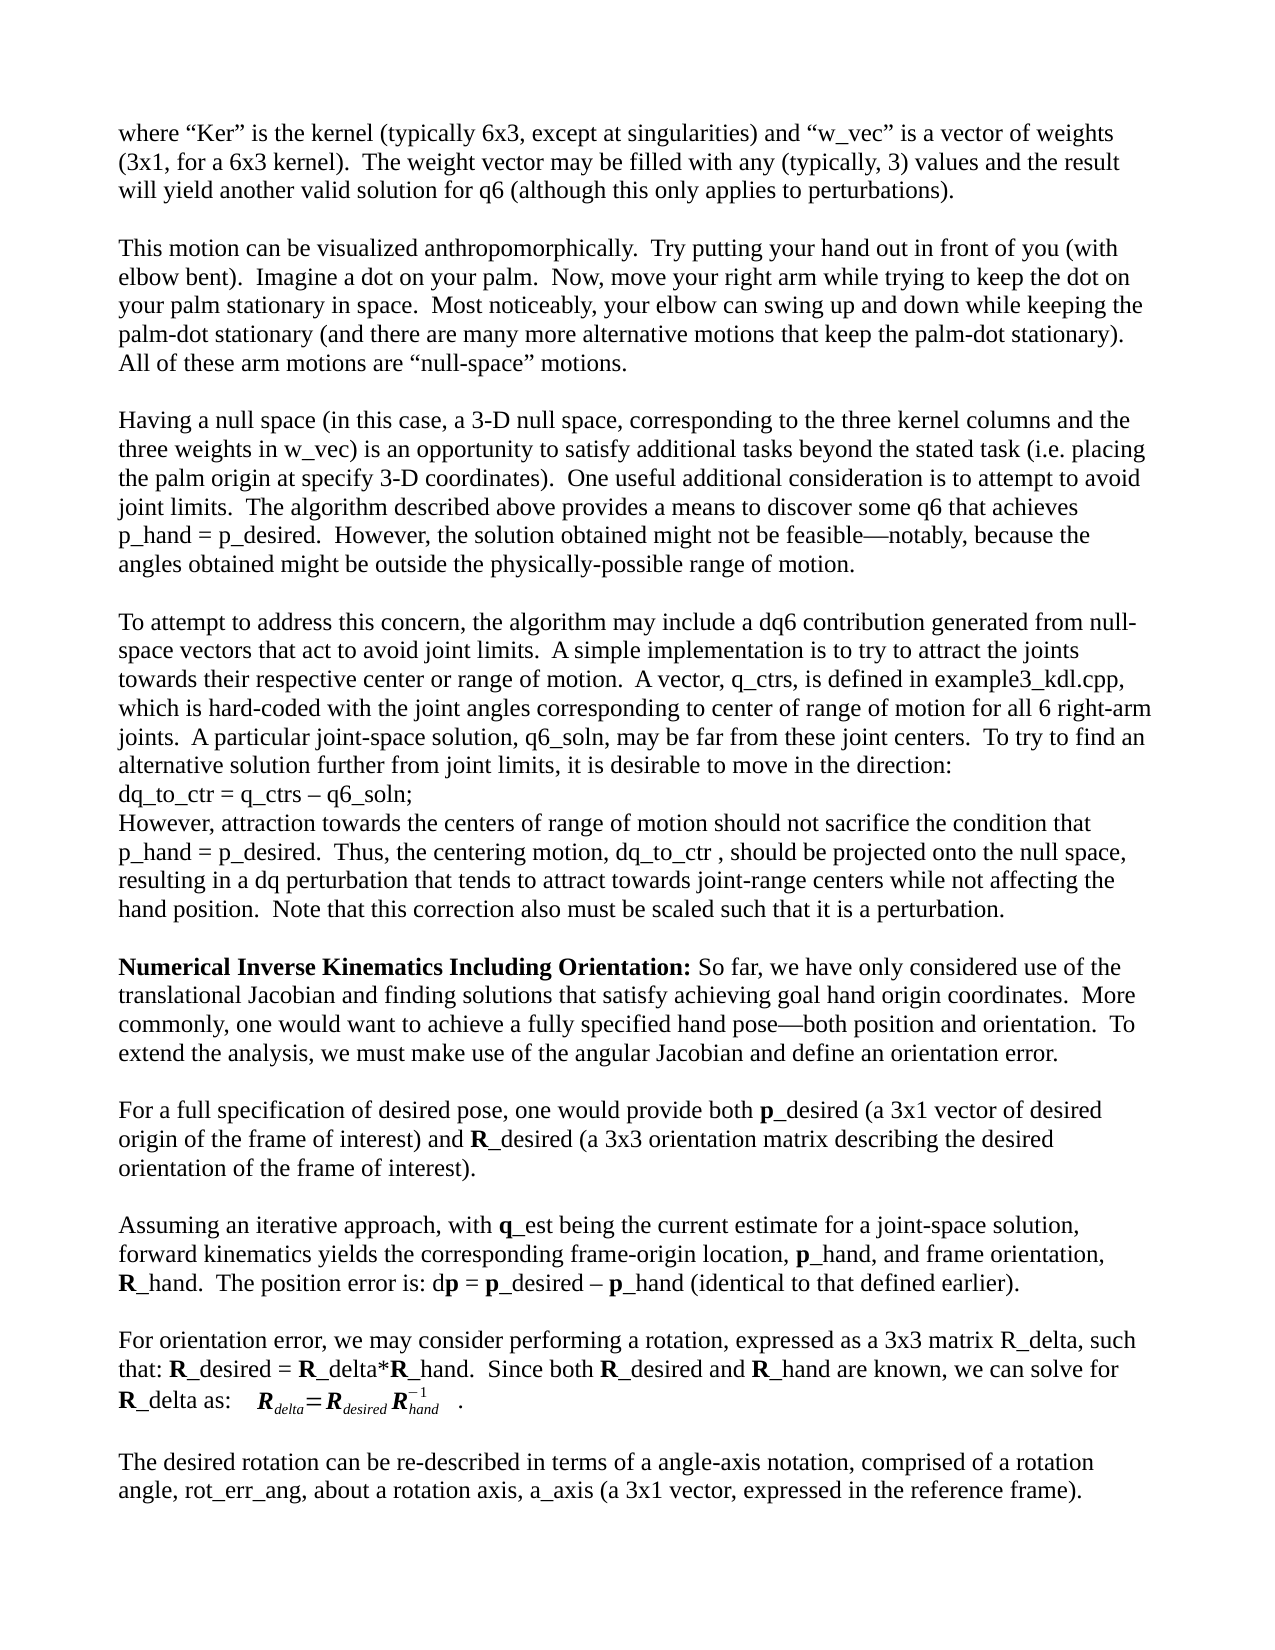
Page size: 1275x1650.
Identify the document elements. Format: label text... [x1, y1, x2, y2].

text The desired rotation can be re-described in terms of a angle-axis notation, comprised of a rotation angle, rot_err_ang, about a rotation axis, a_axis (a 3x1 vector, expressed in the reference frame). [118, 1447, 1157, 1504]
text Numerical Inverse Kinematics Including Orientation: So far, we have only considered use of the translational Jacobian and finding solutions that satisfy achieving goal hand origin coordinates. More commonly, one would want to achieve a fully specified hand pose—both position and orientation. To extend the analysis, we must make use of the angular Jacobian and define an orientation error. [118, 952, 1157, 1067]
text Having a null space (in this case, a 3-D null space, corresponding to the three kernel columns and the three weights in w_vec) is an opportunity to satisfy additional tasks beyond the stated task (i.e. placing the palm origin at specify 3-D coordinates). One useful additional consideration is to attempt to avoid joint limits. The algorithm described above provides a means to discover some q6 that achieves p_hand = p_desired. However, the solution obtained might not be feasible—notably, because the angles obtained might be outside the physically-possible range of motion. [118, 406, 1157, 578]
text dq_to_ctr = q_ctrs – q6_soln; [118, 779, 1157, 808]
text For a full specification of desired pose, one would provide both p_desired (a 3x1 vector of desired origin of the frame of interest) and R_desired (a 3x3 orientation matrix describing the desired orientation of the frame of interest). [118, 1096, 1157, 1182]
text This motion can be visualized anthropomorphically. Try putting your hand out in front of you (with elbow bent). Imagine a dot on your palm. Now, move your right arm while trying to keep the dot on your palm stationary in space. Most noticeably, your elbow can swing up and down while keeping the palm-dot stationary (and there are many more alternative motions that keep the palm-dot stationary). All of these arm motions are “null-space” motions. [118, 233, 1157, 377]
text However, attraction towards the centers of range of motion should not sacrifice the condition that p_hand = p_desired. Thus, the centering motion, dq_to_ctr , should be projected onto the null space, resulting in a dq perturbation that tends to attract towards joint-range centers while not affecting the hand position. Note that this correction also must be scaled such that it is a perturbation. [118, 808, 1157, 923]
text For orientation error, we may consider performing a rotation, expressed as a 3x3 matrix R_delta, such that: R_desired = R_delta*R_hand. Since both R_desired and R_hand are known, we can solve for R_delta as: . [118, 1326, 1157, 1418]
text Assuming an iterative approach, with q_est being the current estimate for a joint-space solution, forward kinematics yields the corresponding frame-origin location, p_hand, and frame orientation, R_hand. The position error is: dp = p_desired – p_hand (identical to that defined earlier). [118, 1211, 1157, 1297]
text where “Ker” is the kernel (typically 6x3, except at singularities) and “w_vec” is a vector of weights (3x1, for a 6x3 kernel). The weight vector may be filled with any (typically, 3) values and the result will yield another valid solution for q6 (although this only applies to perturbations). [118, 118, 1157, 204]
text To attempt to address this concern, the algorithm may include a dq6 contribution generated from null-space vectors that act to avoid joint limits. A simple implementation is to try to attract the joints towards their respective center or range of motion. A vector, q_ctrs, is defined in example3_kdl.cpp, which is hard-coded with the joint angles corresponding to center of range of motion for all 6 right-arm joints. A particular joint-space solution, q6_soln, may be far from these joint centers. To try to find an alternative solution further from joint limits, it is desirable to move in the direction: [118, 607, 1157, 779]
